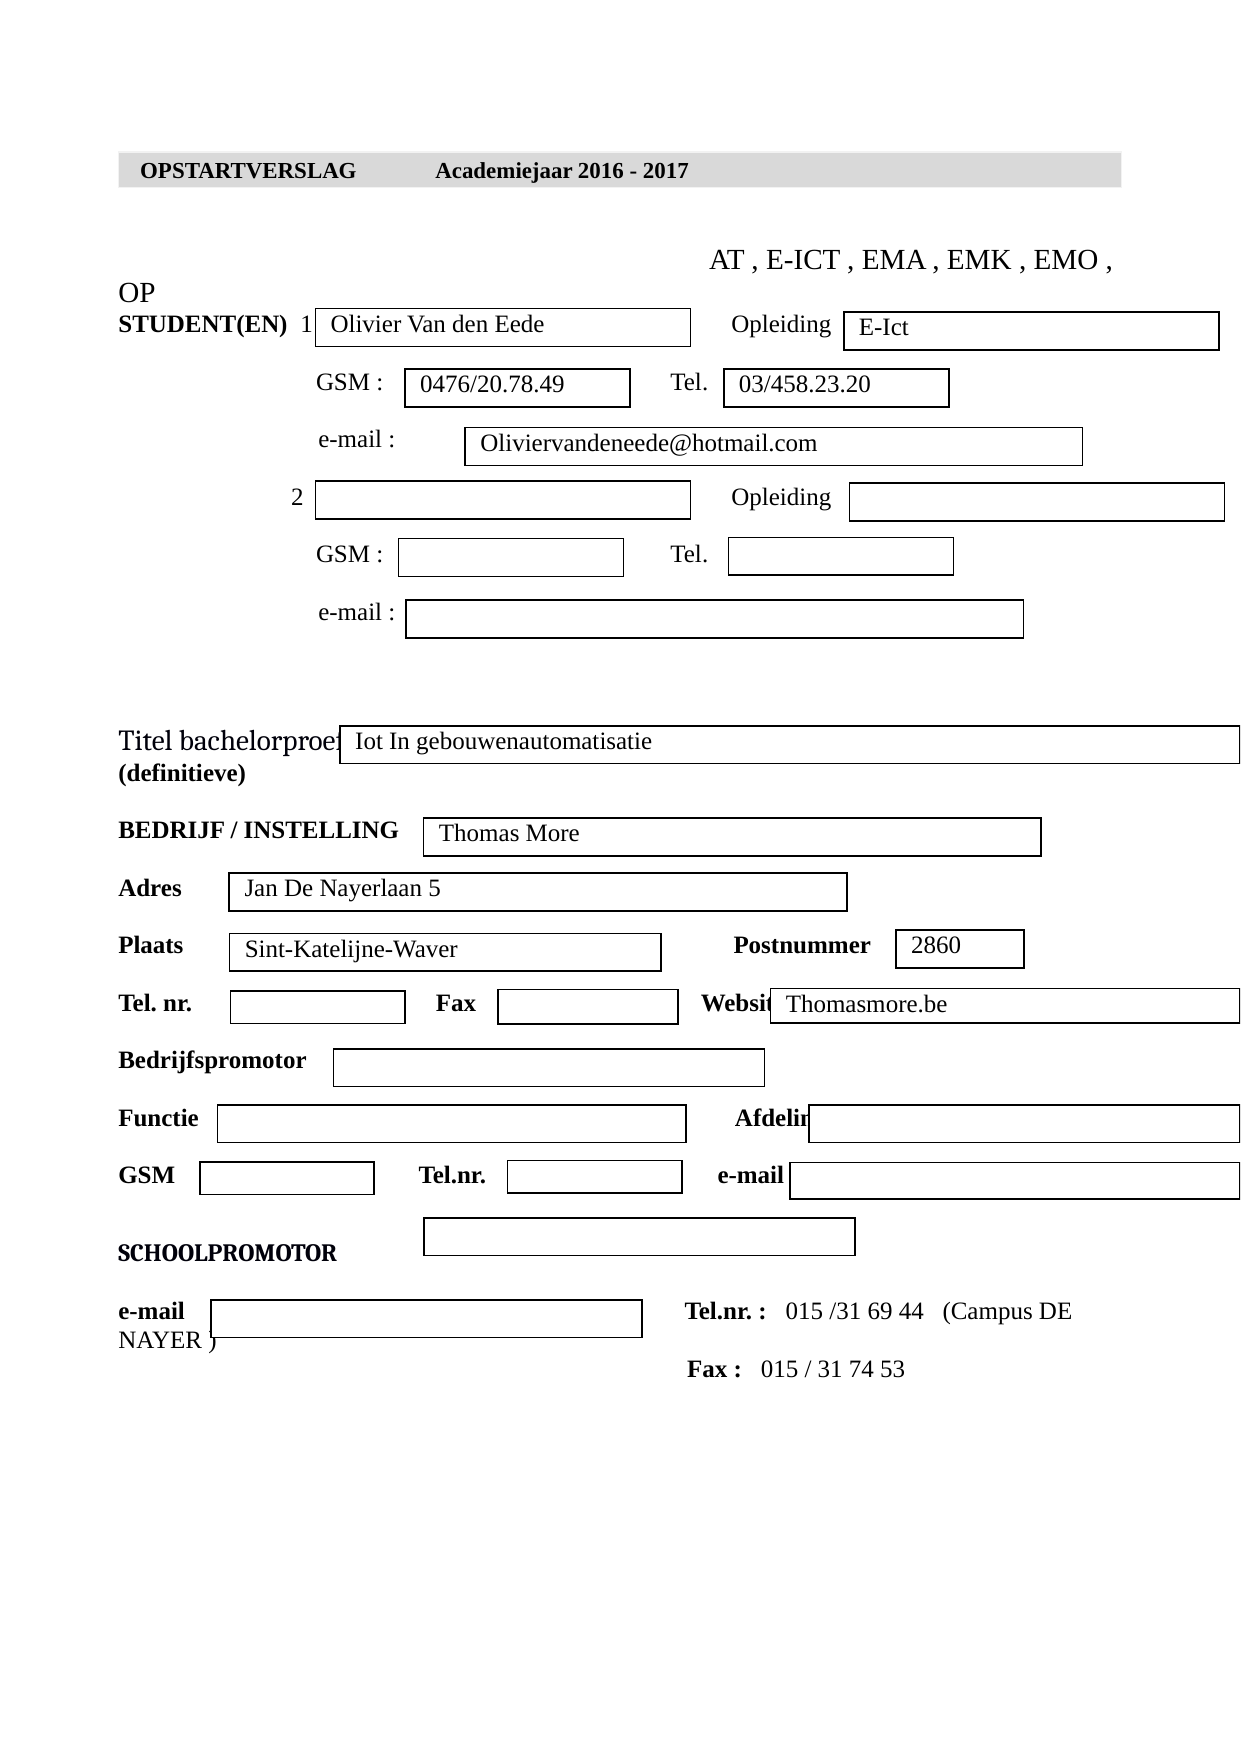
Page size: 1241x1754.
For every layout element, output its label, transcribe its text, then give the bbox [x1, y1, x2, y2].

text [954, 539, 1122, 568]
text e-mail : [118, 424, 1122, 453]
text 03/458.23.20 [739, 369, 949, 398]
text Opleiding [691, 309, 1122, 338]
subtitle Titel bachelorproef [118, 724, 1122, 758]
text Thomasmore.be [786, 989, 1240, 1017]
text e-mail sdfs [683, 1161, 1122, 1189]
text e-mail : [118, 597, 1122, 625]
text GSM : [118, 539, 398, 568]
text BEDRIJF / INSTELLING [118, 816, 1122, 844]
text Tel. [624, 539, 728, 568]
text e-mail Tel.nr. : 015 /31 69 44 (Campus DE NAYER ) [118, 1296, 1122, 1354]
text Functie Afdeling [118, 1103, 1122, 1132]
subtitle SCHOOLPROMOTOR [118, 1239, 1122, 1268]
text Iot In gebouwenautomatisatie [355, 726, 1240, 754]
text GSM [118, 1161, 199, 1189]
text Adres [118, 873, 228, 902]
text Olivier Van den Eede [330, 309, 691, 337]
subtitle OPSTARTVERSLAG Academiejaar 2016 - 2017 [119, 153, 1121, 187]
text GSM : Tel. [118, 367, 1122, 395]
text Tel.nr. [375, 1161, 507, 1189]
text E-Ict [859, 312, 1219, 341]
text Tel. nr. Fax Website [118, 988, 770, 1017]
text Plaats Postnummer [118, 931, 895, 959]
text Fax : 015 / 31 74 53 [487, 1354, 1122, 1383]
text Jan De Nayerlaan 5 [244, 873, 847, 902]
text STUDENT(EN) 1 [118, 309, 315, 338]
text Bedrijfspromotor [118, 1046, 1122, 1074]
text Sint-Katelijne-Waver [244, 934, 661, 962]
text 2 [118, 482, 315, 510]
text [848, 873, 1122, 902]
text [1025, 931, 1122, 959]
text (definitieve) [118, 758, 1122, 787]
text Oliviervandeneede@hotmail.com [480, 428, 1083, 456]
text Opleiding [691, 482, 849, 510]
text 0476/20.78.49 [420, 369, 630, 398]
text AT , E-ICT , EMA , EMK , EMO , OP [118, 242, 1122, 309]
text 2860 [911, 930, 1024, 959]
text Thomas More [439, 818, 1041, 847]
